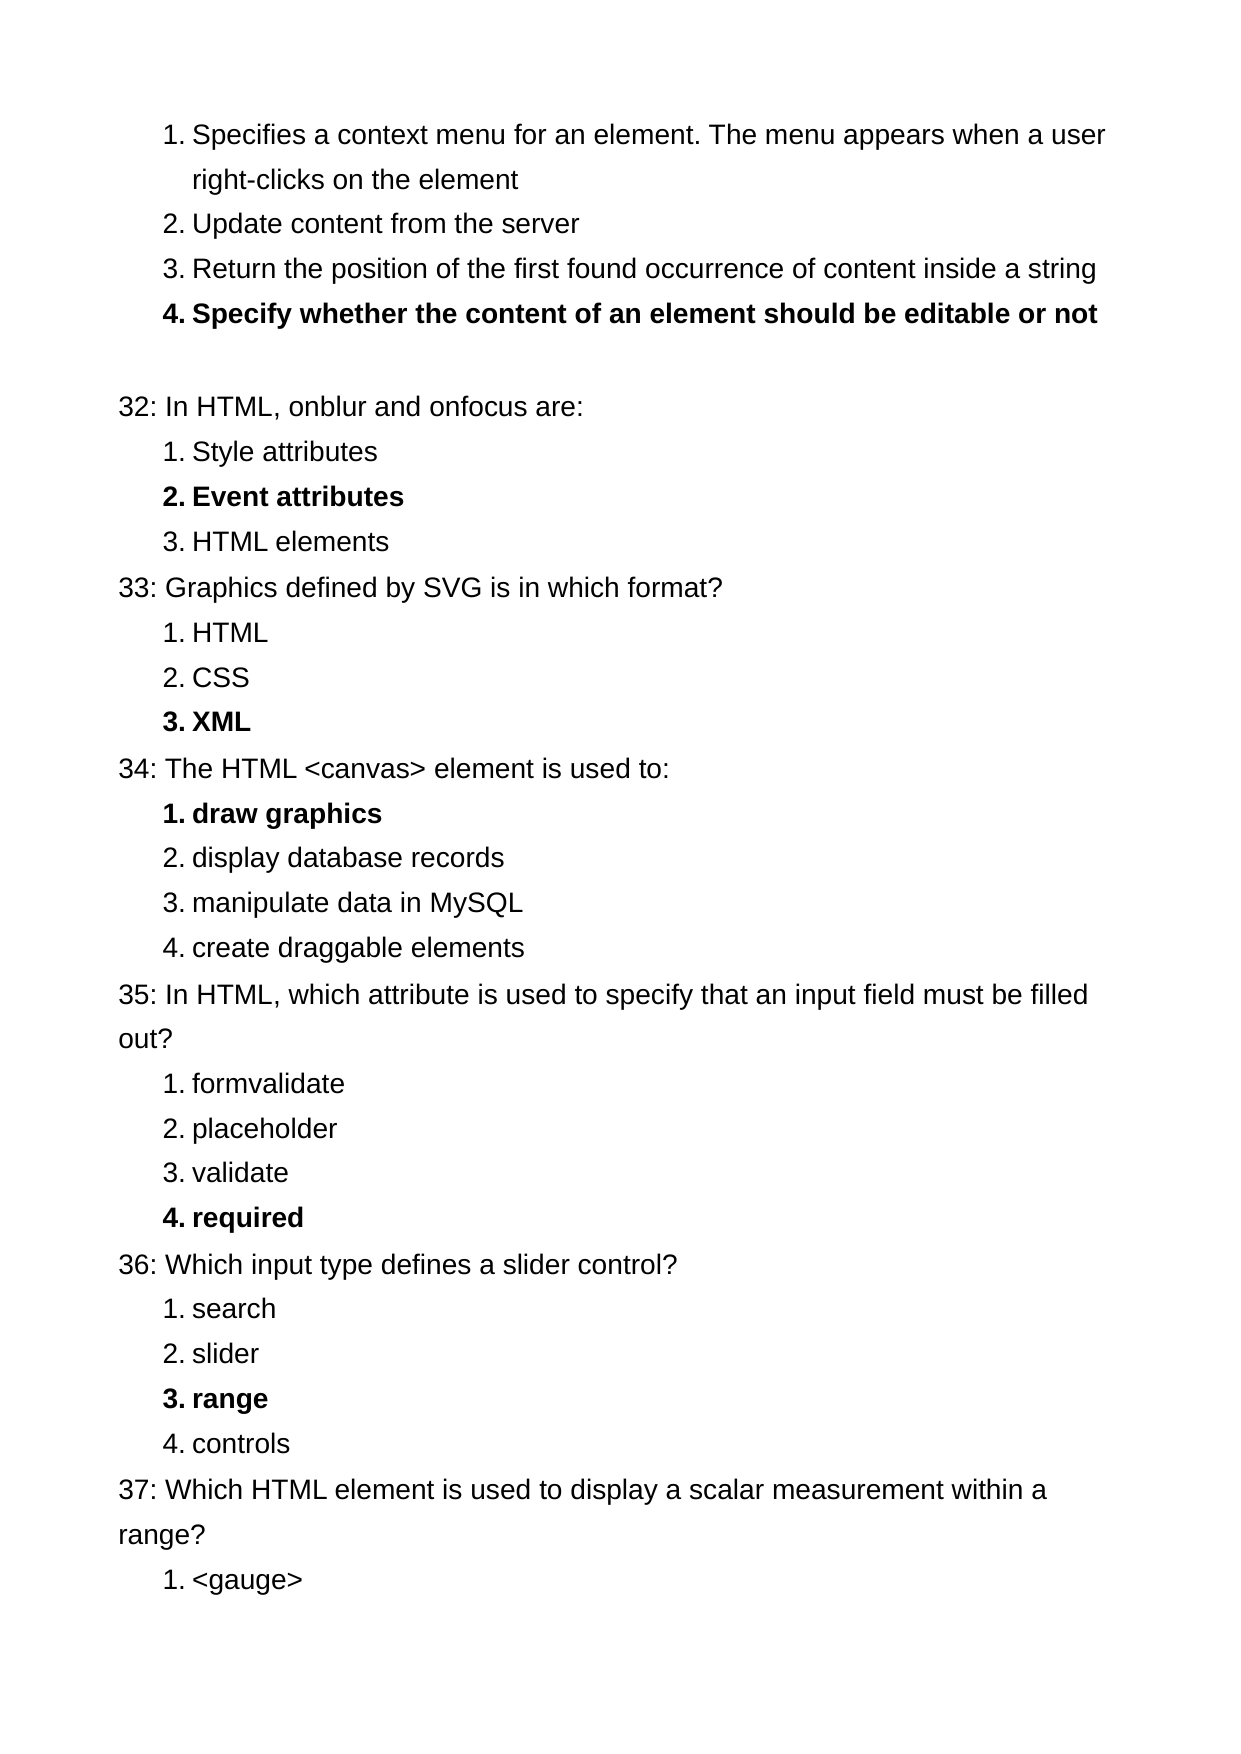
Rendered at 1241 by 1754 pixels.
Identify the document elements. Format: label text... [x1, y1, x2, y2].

text 35: In HTML, which attribute is used to specify that an input field must be filled out? [118, 978, 1122, 1055]
list slider [162, 1337, 1122, 1369]
text 33: Graphics defined by SVG is in which format? [118, 571, 1122, 604]
list CSS [162, 661, 1122, 693]
list placeholder [162, 1112, 1122, 1144]
text 37: Which HTML element is used to display a scalar measurement within a range? [118, 1473, 1122, 1550]
list Style attributes [162, 435, 1122, 467]
list create draggable elements [162, 931, 1122, 963]
text 36: Which input type defines a slider control? [118, 1248, 1122, 1280]
list manipulate data in MySQL [162, 886, 1122, 918]
list <gauge> [162, 1563, 1122, 1595]
text 32: In HTML, onblur and onfocus are: [118, 390, 1122, 423]
list Return the position of the first found occurrence of content inside a string [162, 252, 1122, 284]
list Update content from the server [162, 207, 1122, 240]
list Specifies a context menu for an element. The menu appears when a user right-clicks on the element [162, 118, 1122, 195]
text Correct answer [118, 344, 1122, 376]
list range [162, 1382, 1122, 1414]
list display database records [162, 841, 1122, 874]
list draw graphics [162, 797, 1122, 829]
list Event attributes [162, 480, 1122, 512]
list Specify whether the content of an element should be editable or not [162, 297, 1122, 329]
list HTML [162, 616, 1122, 648]
list search [162, 1292, 1122, 1325]
list controls [162, 1427, 1122, 1459]
text 34: The HTML <canvas> element is used to: [118, 752, 1122, 784]
list XML [162, 705, 1122, 738]
list formvalidate [162, 1067, 1122, 1099]
list validate [162, 1156, 1122, 1189]
list HTML elements [162, 524, 1122, 557]
list required [162, 1201, 1122, 1233]
